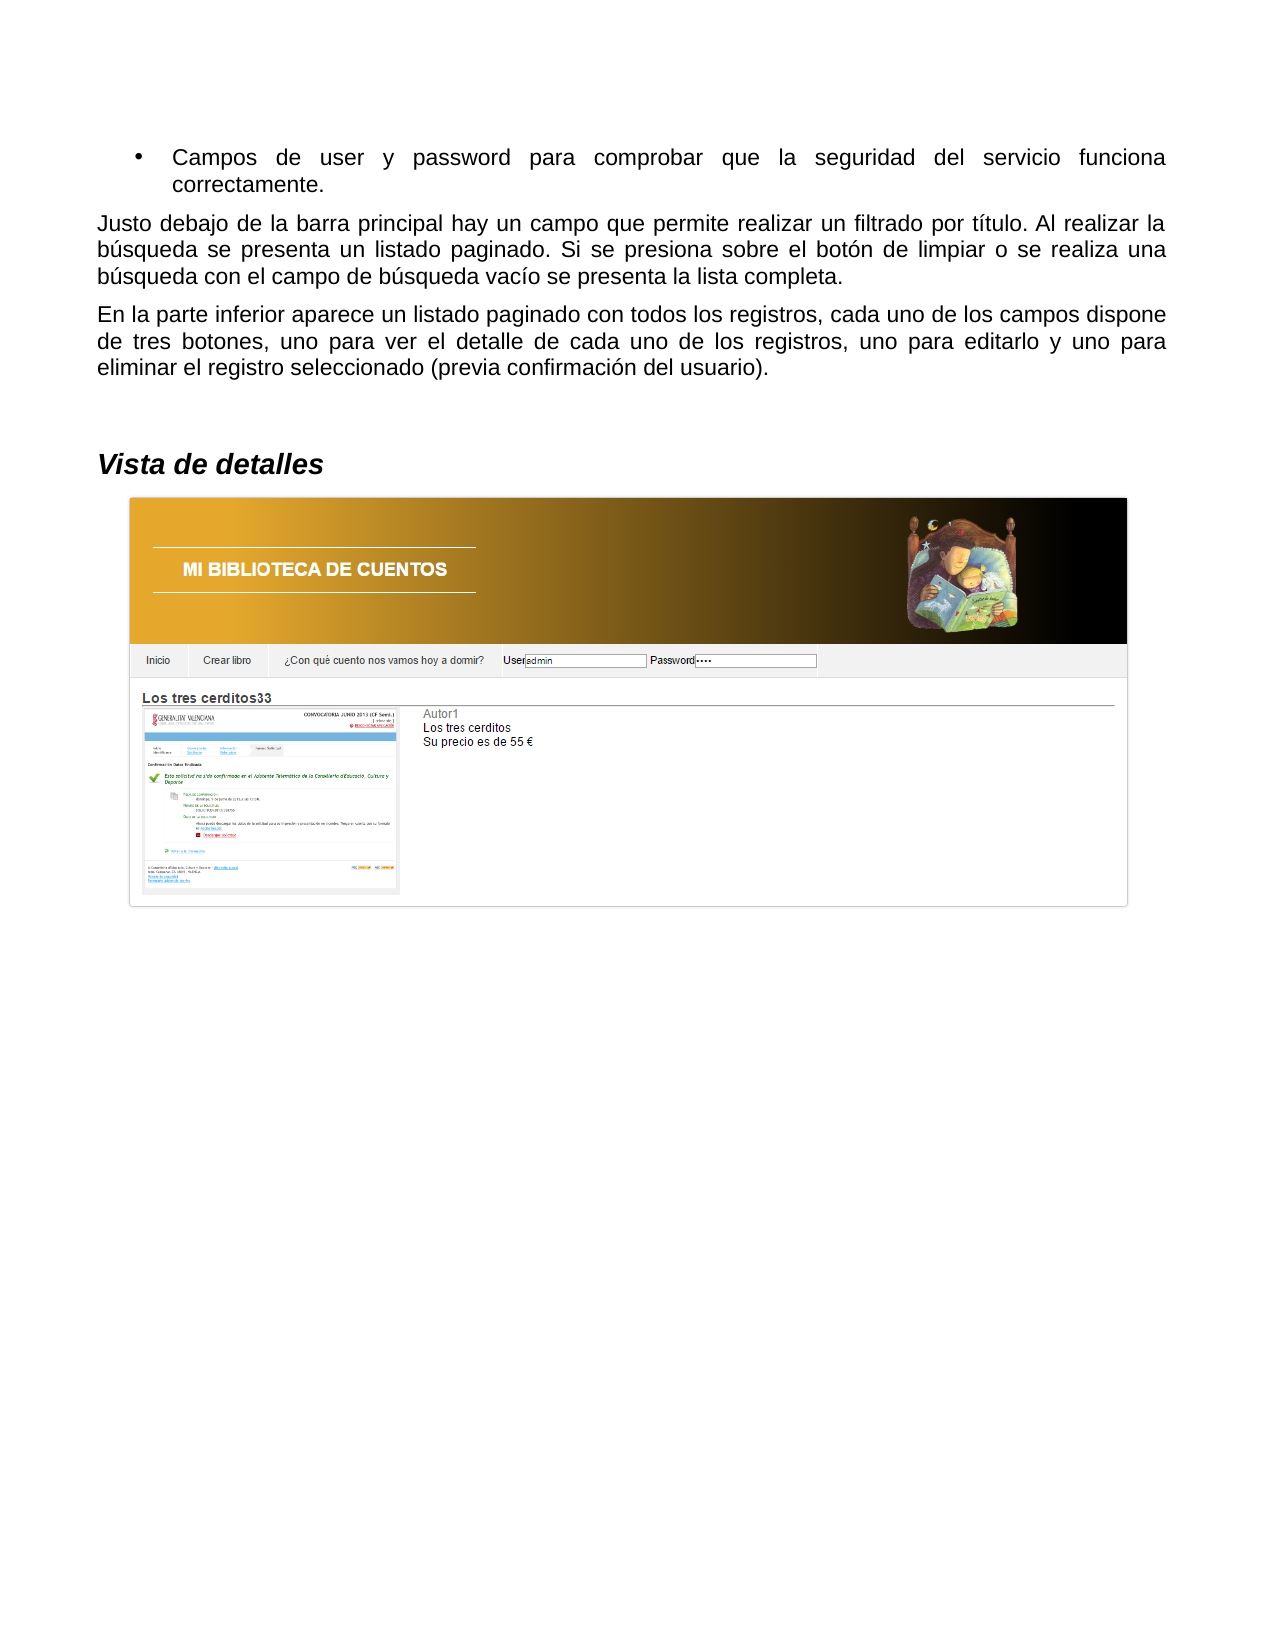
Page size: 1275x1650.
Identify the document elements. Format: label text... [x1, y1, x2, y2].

text Justo debajo de la barra principal hay un campo que permite realizar un filtrado por título. Al realizar la búsqueda se presenta un listado paginado. Si se presiona sobre el botón de limpiar o se realiza una búsqueda con el campo de búsqueda vacío se presenta la lista completa. [97, 210, 1167, 289]
text En la parte inferior aparece un listado paginado con todos los registros, cada uno de los campos dispone de tres botones, uno para ver el detalle de cada uno de los registros, uno para editarlo y uno para eliminar el registro seleccionado (previa confirmación del usuario). [97, 301, 1167, 381]
picture [123, 492, 1141, 915]
list Campos de user y password para comprobar que la seguridad del servicio funciona correctamente. [134, 144, 1167, 197]
subtitle Vista de detalles [97, 447, 1167, 480]
